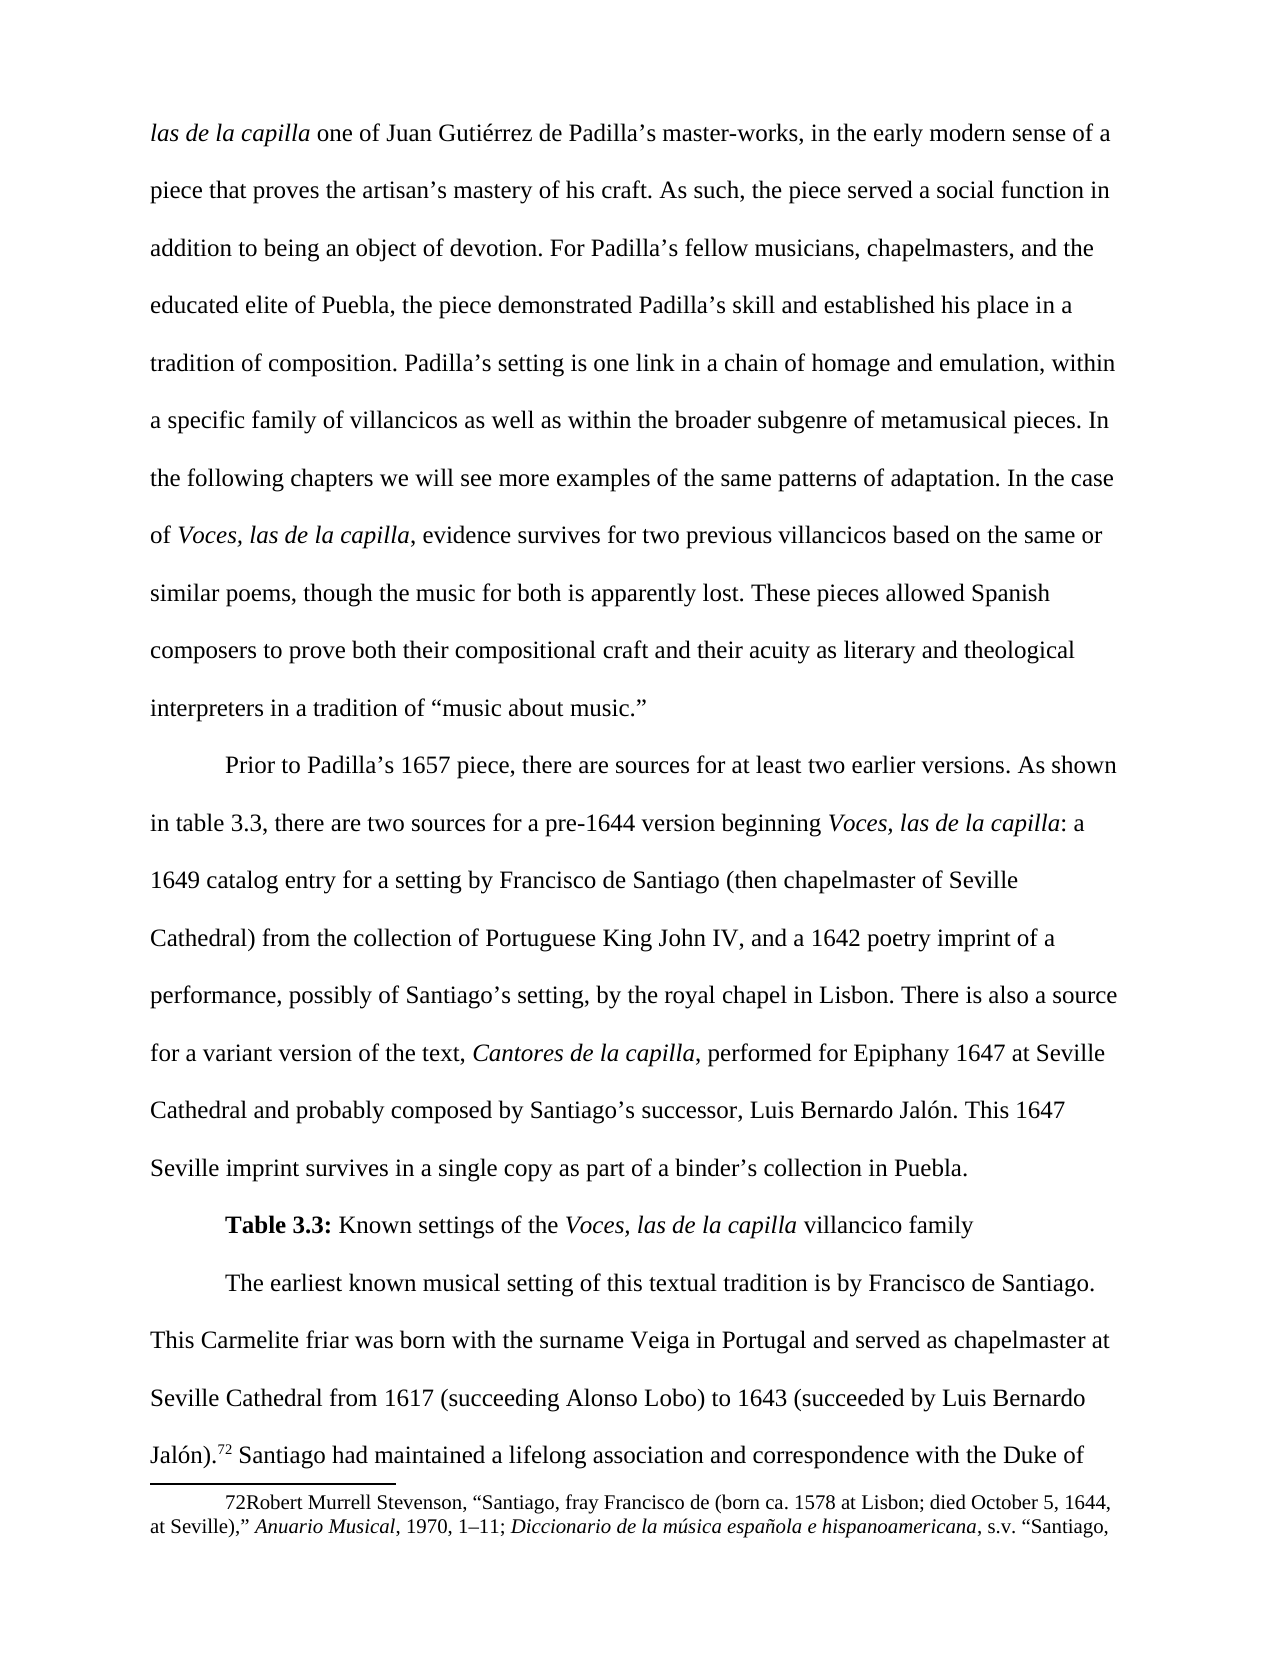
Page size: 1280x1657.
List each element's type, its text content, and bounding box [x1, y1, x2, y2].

text Prior to Padilla’s 1657 piece, there are sources for at least two earlier versions. As shown in table 3.3, there are two sources for a pre-1644 version beginning Voces, las de la capilla: a 1649 catalog entry for a setting by Francisco de Santiago (then chapelmaster of Seville Cathedral) from the collection of Portuguese King John IV, and a 1642 poetry imprint of a performance, possibly of Santiago’s setting, by the royal chapel in Lisbon. There is also a source for a variant version of the text, Cantores de la capilla, performed for Epiphany 1647 at Seville Cathedral and probably composed by Santiago’s successor, Luis Bernardo Jalón. This 1647 Seville imprint survives in a single copy as part of a binder’s collection in Puebla. [150, 751, 1130, 1182]
text The earliest known musical setting of this textual tradition is by Francisco de Santiago. This Carmelite friar was born with the surname Veiga in Portugal and served as chapelmaster at Seville Cathedral from 1617 (succeeding Alonso Lobo) to 1643 (succeeded by Luis Bernardo Jalón). Santiago had maintained a lifelong association and correspondence with the Duke of [150, 1268, 1130, 1469]
text Robert Murrell Stevenson, “Santiago, fray Francisco de (born ca. 1578 at Lisbon; died October 5, 1644, at Seville),” Anuario Musical, 1970, 1–11; Diccionario de la música española e hispanoamericana, s.v. “Santiago, [150, 1490, 1130, 1538]
text las de la capilla one of Juan Gutiérrez de Padilla’s master-works, in the early modern sense of a piece that proves the artisan’s mastery of his craft. As such, the piece served a social function in addition to being an object of devotion. For Padilla’s fellow musicians, chapelmasters, and the educated elite of Puebla, the piece demonstrated Padilla’s skill and established his place in a tradition of composition. Padilla’s setting is one link in a chain of homage and emulation, within a specific family of villancicos as well as within the broader subgenre of metamusical pieces. In the following chapters we will see more examples of the same patterns of adaptation. In the case of Voces, las de la capilla, evidence survives for two previous villancicos based on the same or similar poems, though the music for both is apparently lost. These pieces allowed Spanish composers to prove both their compositional craft and their acuity as literary and theological interpreters in a tradition of “music about music.” [150, 118, 1130, 722]
text Table 3.3: Known settings of the Voces, las de la capilla villancico family [150, 1211, 1130, 1239]
